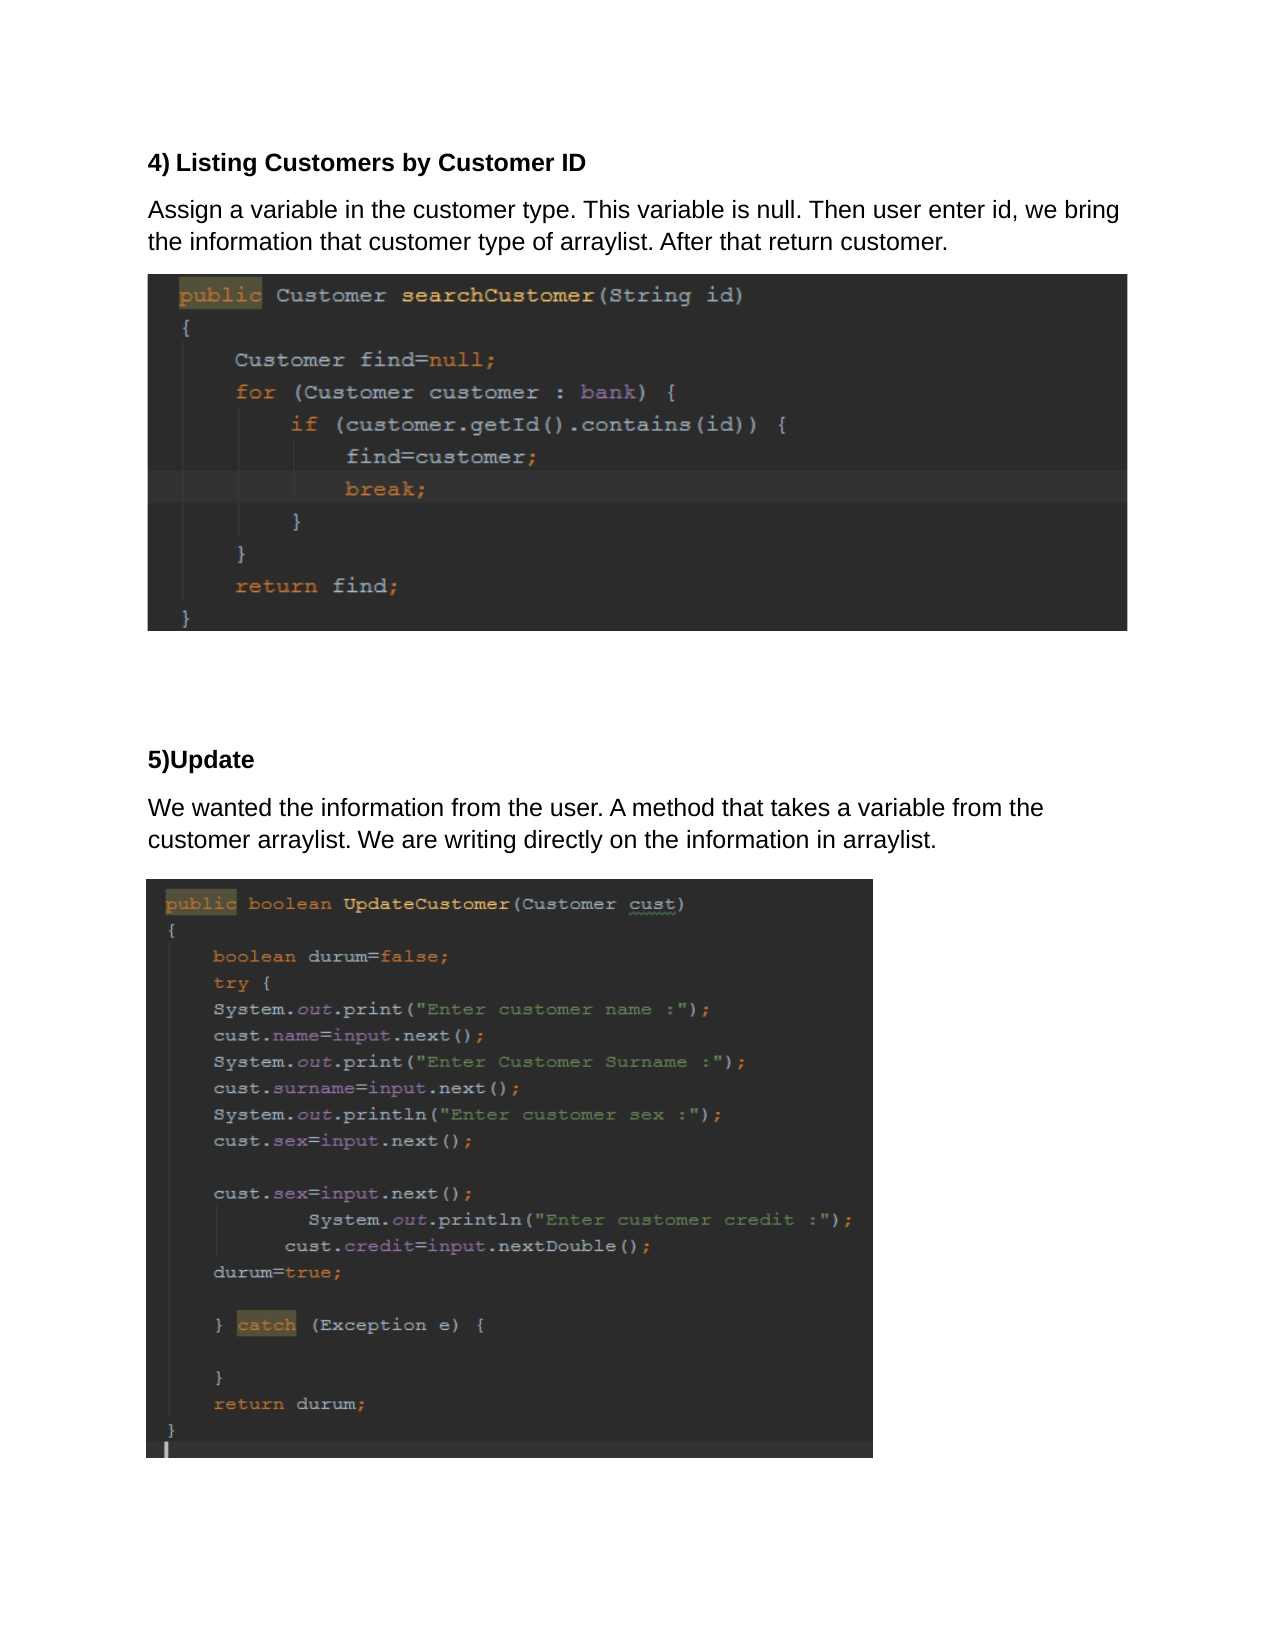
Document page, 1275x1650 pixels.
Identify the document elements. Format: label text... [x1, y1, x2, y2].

text 4) Listing Customers by Customer ID [148, 148, 1127, 176]
text We wanted the information from the user. A method that takes a variable from the customer arraylist. We are writing directly on the information in arraylist. [148, 793, 1127, 855]
text 5)Update [148, 745, 1127, 774]
text Assign a variable in the customer type. This variable is null. Then user enter id, we bring the information that customer type of arraylist. After that return customer. [148, 195, 1127, 255]
picture [147, 274, 1128, 631]
picture [146, 879, 873, 1458]
